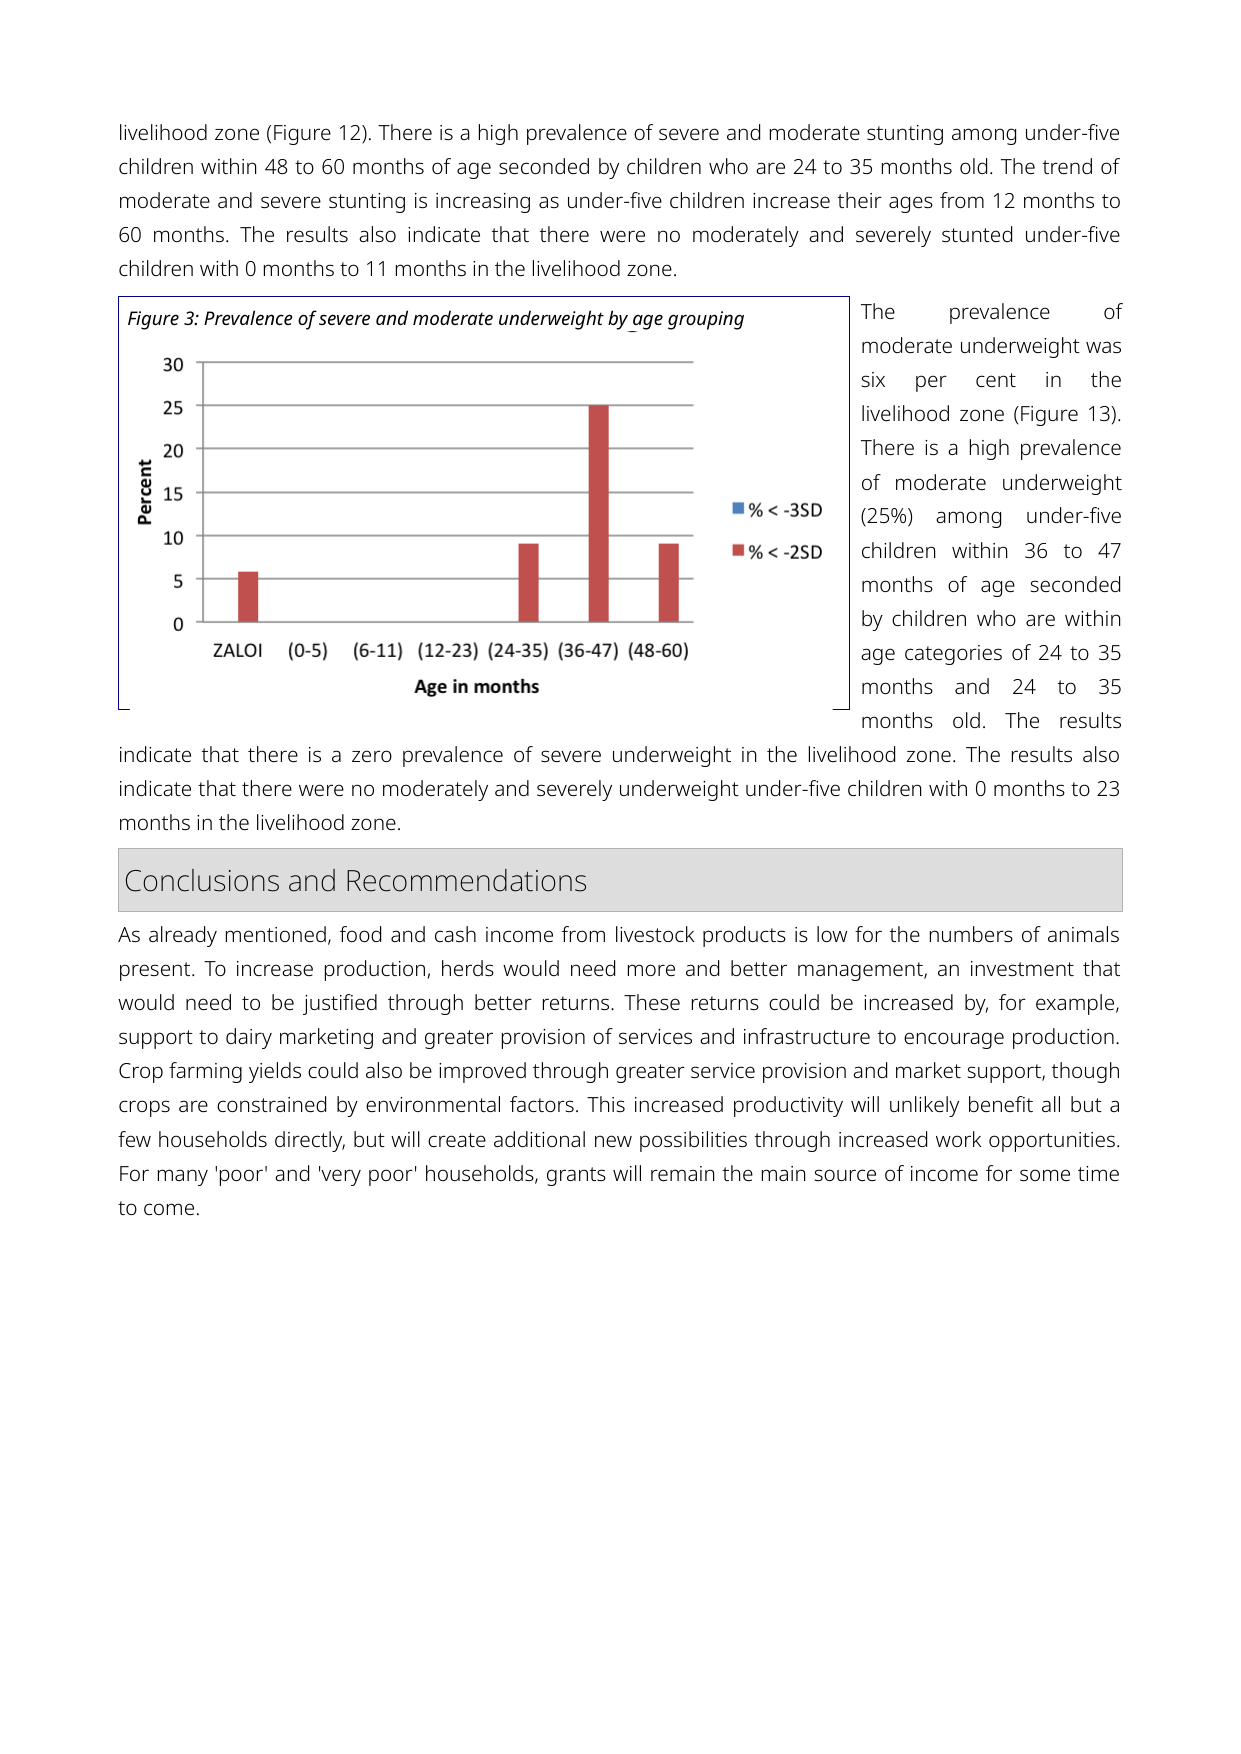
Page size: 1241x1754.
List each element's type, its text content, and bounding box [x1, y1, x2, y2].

picture [129, 331, 833, 711]
text As already mentioned, food and cash income from livestock products is low for the numbers of animals present. To increase production, herds would need more and better management, an investment that would need to be justified through better returns. These returns could be increased by, for example, support to dairy marketing and greater provision of services and infrastructure to encourage production. Crop farming yields could also be improved through greater service provision and market support, though crops are constrained by environmental factors. This increased productivity will unlikely benefit all but a few households directly, but will create additional new possibilities through increased work opportunities. For many 'poor' and 'very poor' households, grants will remain the main source of income for some time to come. [118, 920, 1122, 1221]
text livelihood zone (Figure 12). There is a high prevalence of severe and moderate stunting among under-five children within 48 to 60 months of age seconded by children who are 24 to 35 months old. The trend of moderate and severe stunting is increasing as under-five children increase their ages from 12 months to 60 months. The results also indicate that there were no moderately and severely stunted under-five children with 0 months to 11 months in the livelihood zone. [118, 118, 1122, 283]
text Figure 3: Prevalence of severe and moderate underweight by age grouping [127, 305, 840, 331]
text The prevalence of moderate underweight was six per cent in the livelihood zone (Figure 13). There is a high prevalence of moderate underweight (25%) among under-five children within 36 to 47 months of age seconded by children who are within age categories of 24 to 35 months and 24 to 35 months old. The results indicate that there is a zero prevalence of severe underweight in the livelihood zone. The results also indicate that there were no moderately and severely underweight under-five children with 0 months to 23 months in the livelihood zone. [118, 297, 1122, 837]
table_header Conclusions and Recommendations [119, 849, 1122, 911]
